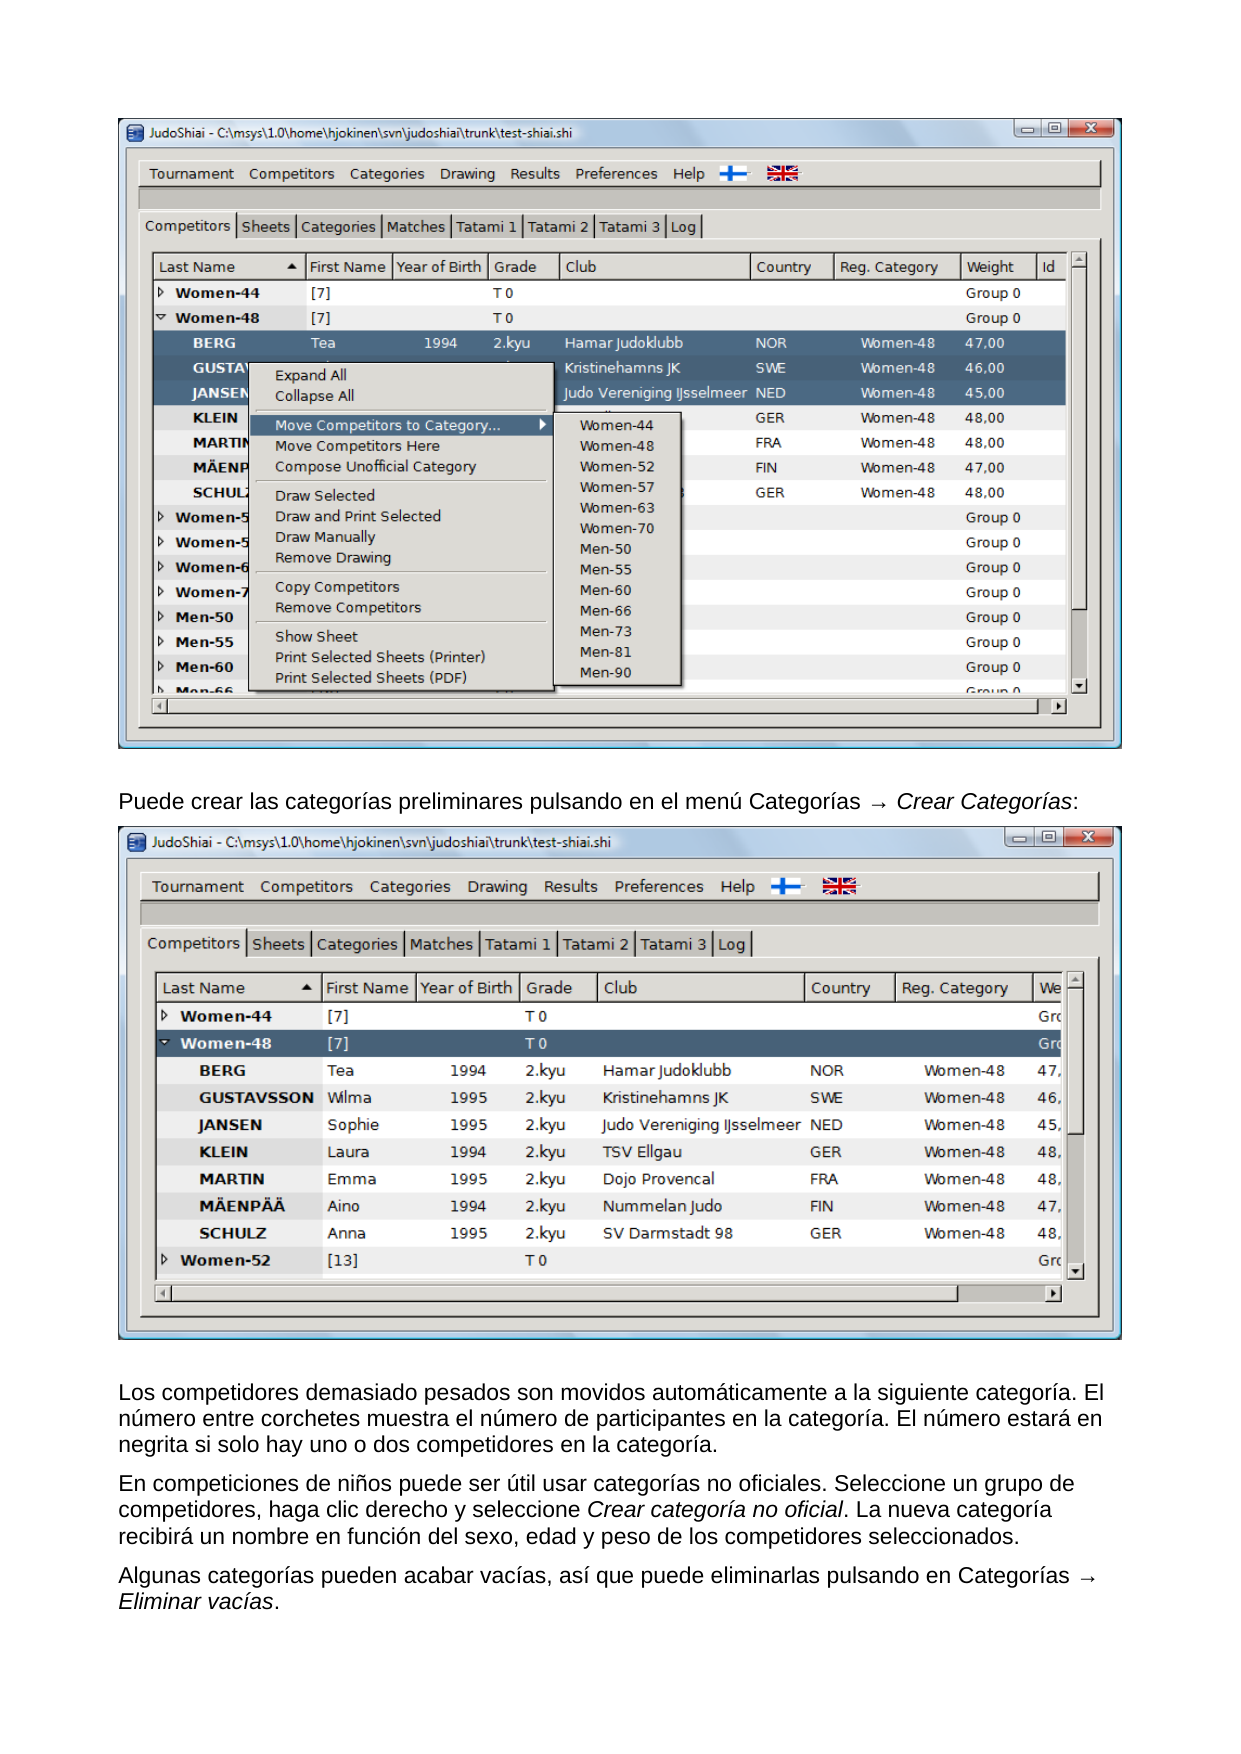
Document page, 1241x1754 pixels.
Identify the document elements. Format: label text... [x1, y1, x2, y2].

text Algunas categorías pueden acabar vacías, así que puede eliminarlas pulsando en Categorías → Eliminar vacías. [118, 1562, 1122, 1614]
picture [118, 826, 1122, 1340]
picture [118, 118, 1122, 749]
text En competiciones de niños puede ser útil usar categorías no oficiales. Seleccione un grupo de competidores, haga clic derecho y seleccione Crear categoría no oficial. La nueva categoría recibirá un nombre en función del sexo, edad y peso de los competidores seleccionados. [118, 1470, 1122, 1549]
text Puede crear las categorías preliminares pulsando en el menú Categorías → Crear Categorías: [118, 788, 1122, 814]
text Los competidores demasiado pesados son movidos automáticamente a la siguiente categoría. El número entre corchetes muestra el número de participantes en la categoría. El número estará en negrita si solo hay uno o dos competidores en la categoría. [118, 1378, 1122, 1458]
